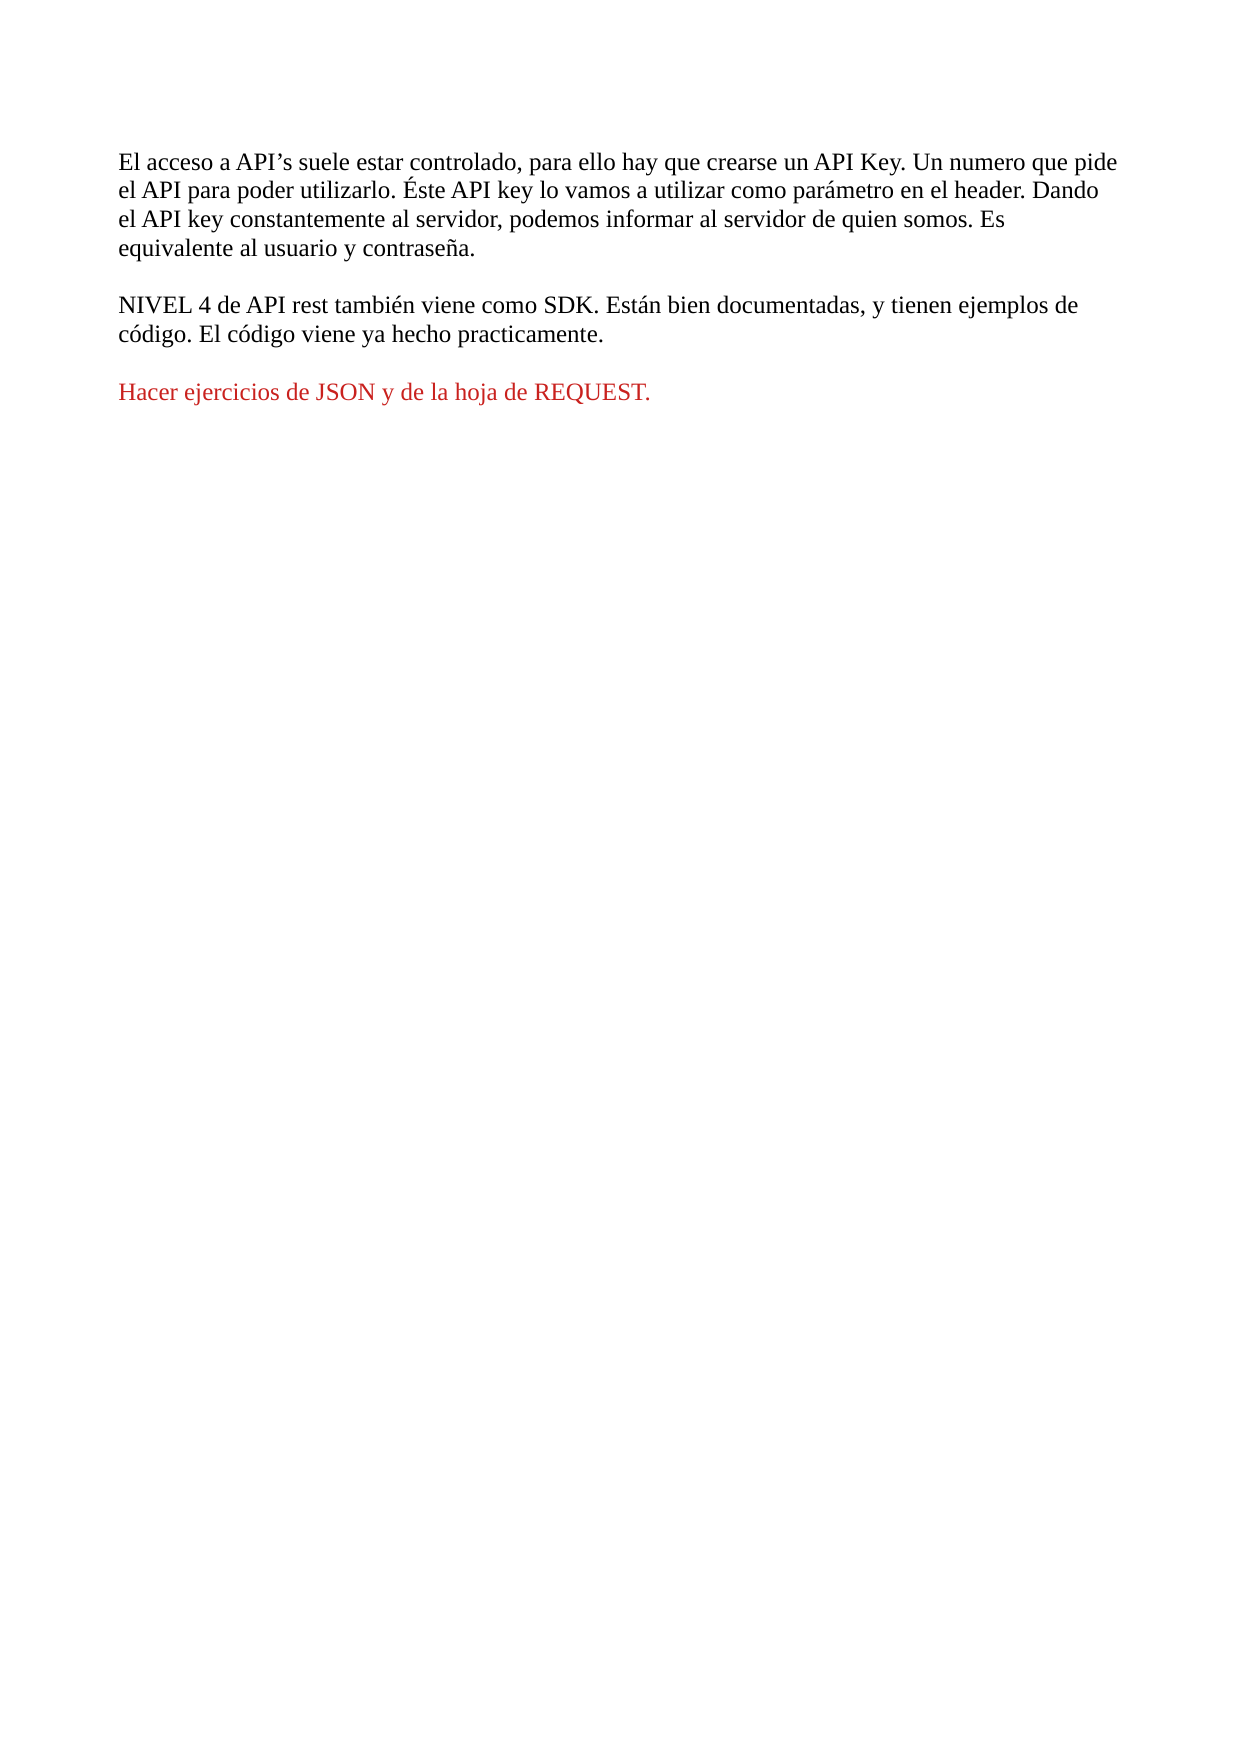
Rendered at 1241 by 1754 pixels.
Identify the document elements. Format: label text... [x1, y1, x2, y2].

text El acceso a API’s suele estar controlado, para ello hay que crearse un API Key. Un numero que pide el API para poder utilizarlo. Éste API key lo vamos a utilizar como parámetro en el header. Dando el API key constantemente al servidor, podemos informar al servidor de quien somos. Es equivalente al usuario y contraseña. [118, 147, 1122, 262]
text NIVEL 4 de API rest también viene como SDK. Están bien documentadas, y tienen ejemplos de código. El código viene ya hecho practicamente. [118, 291, 1122, 348]
text Hacer ejercicios de JSON y de la hoja de REQUEST. [118, 377, 1122, 406]
